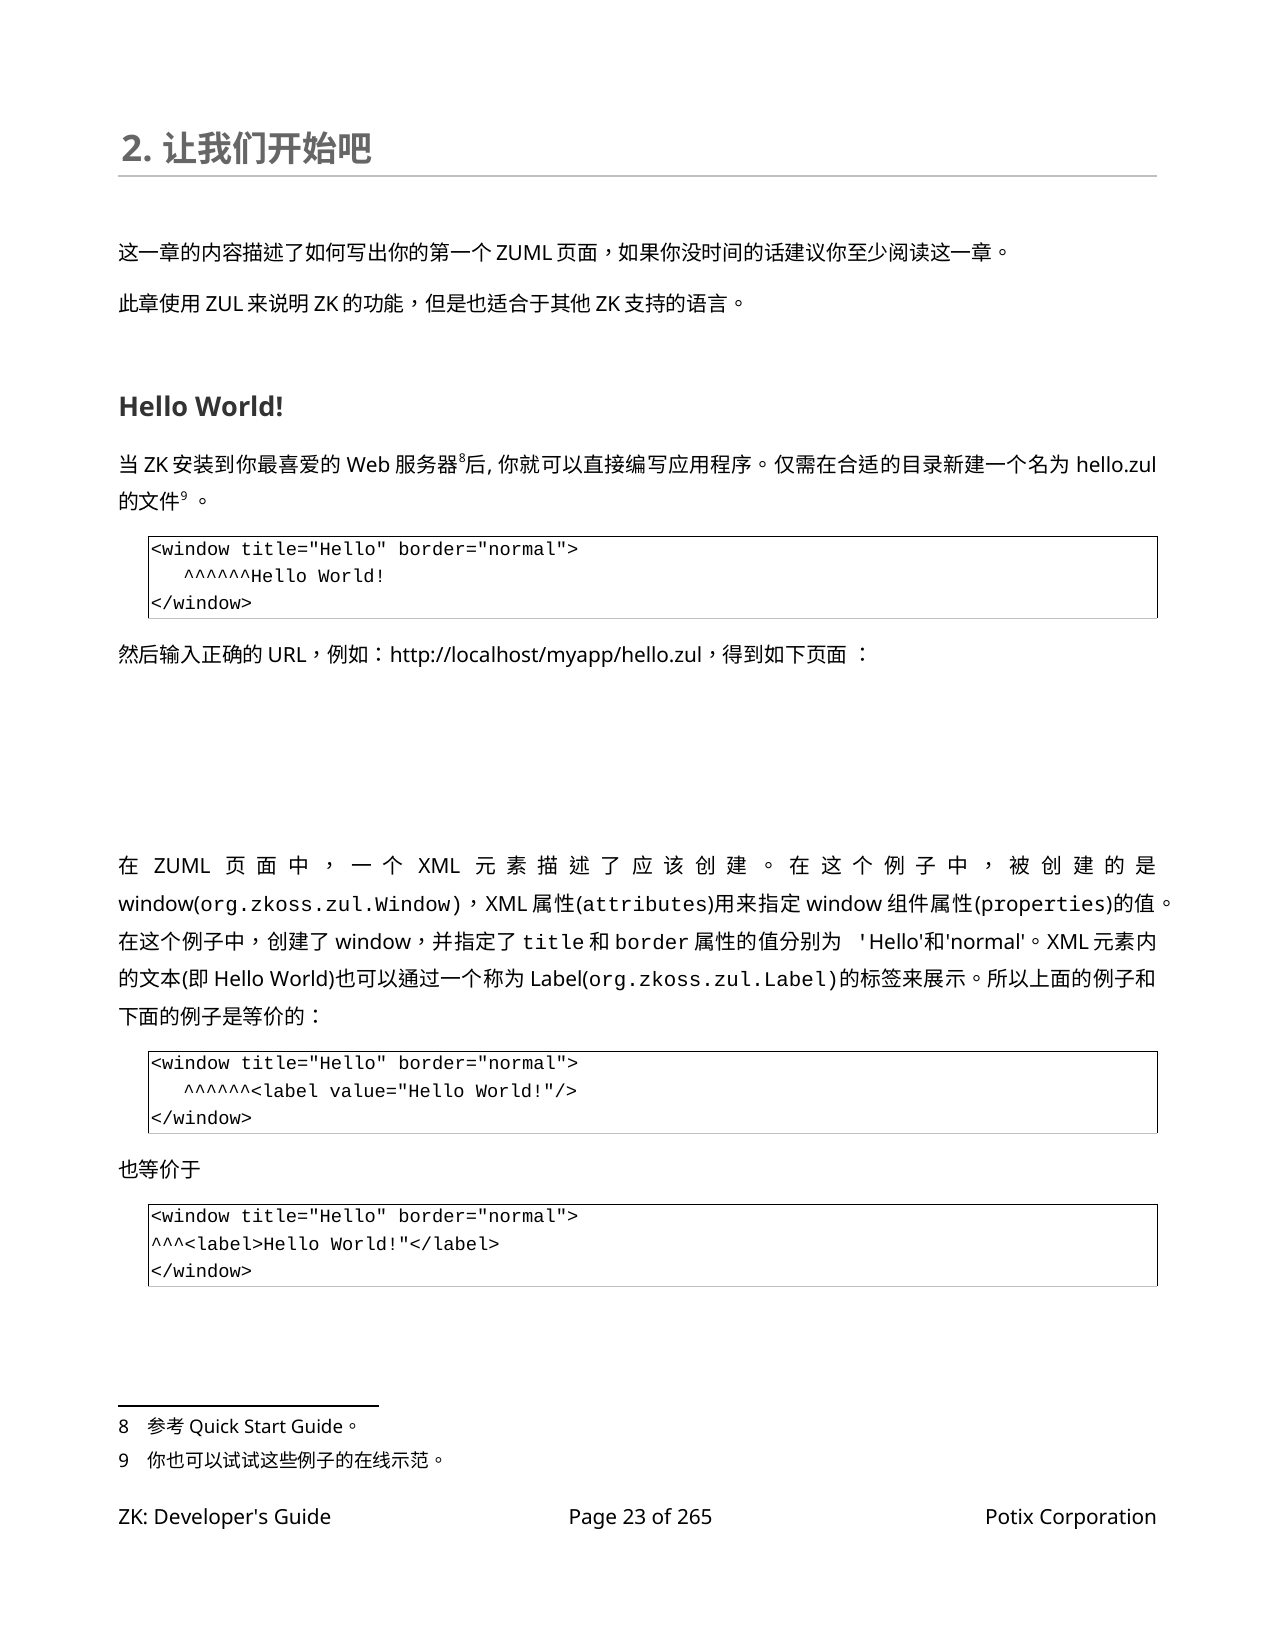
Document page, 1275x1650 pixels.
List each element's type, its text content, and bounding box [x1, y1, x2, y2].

text 此章使用ZUL来说明ZK的功能，但是也适合于其他ZK支持的语言。 [118, 287, 1157, 317]
text 参考Quick Start Guide。 [118, 1412, 1157, 1439]
text 也等价于 [118, 1153, 1157, 1183]
text 这一章的内容描述了如何写出你的第一个ZUML页面，如果你没时间的话建议你至少阅读这一章。 [118, 236, 1157, 266]
text <window title="Hello" border="normal"> [149, 537, 1157, 561]
text ^^^^^^<label value="Hello World!"/> [149, 1078, 1157, 1103]
subtitle Hello World! [118, 388, 1157, 425]
text </window> [149, 1106, 1157, 1133]
text ^^^^^^Hello World! [149, 564, 1157, 588]
text </window> [149, 591, 1157, 618]
text <window title="Hello" border="normal"> [149, 1052, 1157, 1076]
text ^^^<label>Hello World!"</label> [149, 1231, 1157, 1256]
text 你也可以试试这些例子的在线示范。 [118, 1446, 1157, 1473]
text </window> [149, 1258, 1157, 1286]
subtitle 2. 让我们开始吧 [118, 118, 1157, 175]
text 当ZK安装到你最喜爱的Web服务器后, 你就可以直接编写应用程序。仅需在合适的目录新建一个名为hello.zul的文件 。 [118, 448, 1157, 516]
text 然后输入正确的URL，例如：http://localhost/myapp/hello.zul，得到如下页面 ： [118, 639, 1157, 669]
text 在ZUML页面中，一个XML元素描述了应该创建。在这个例子中，被创建的是window(org.zkoss.zul.Window)，XML属性(attributes)用来指定window组件属性(properties)的值。在这个例子中，创建了window，并指定了title和border属性的值分别为 'Hello'和'normal'。XML元素内的文本(即Hello World)也可以通过一个称为Label(org.zkoss.zul.Label)的标签来展示。所以上面的例子和下面的例子是等价的： [118, 850, 1157, 1031]
text <window title="Hello" border="normal"> [149, 1205, 1157, 1228]
